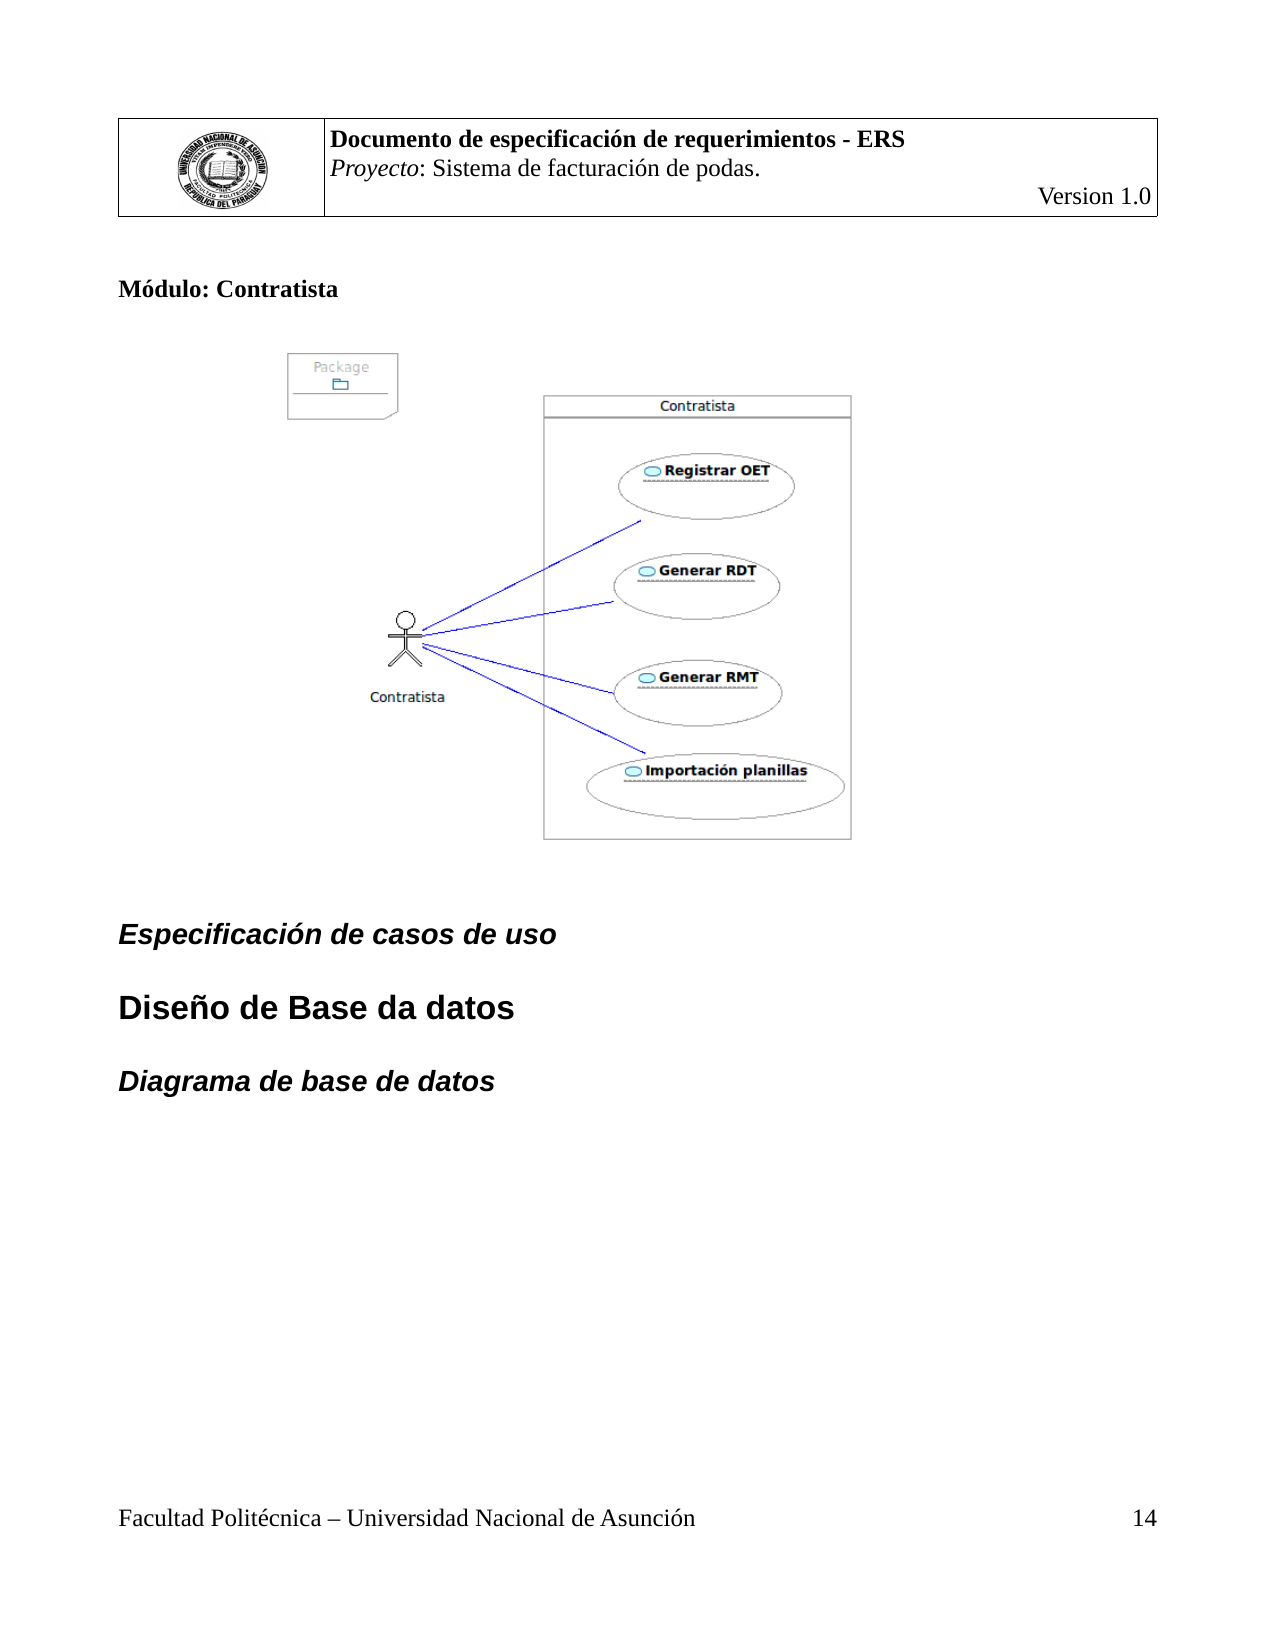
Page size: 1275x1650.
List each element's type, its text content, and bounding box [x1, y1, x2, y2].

subtitle Diseño de Base da datos [118, 988, 1157, 1026]
picture [276, 342, 863, 851]
subtitle Diagrama de base de datos [118, 1064, 1157, 1097]
text Módulo: Contratista [118, 274, 1157, 303]
picture [177, 130, 271, 213]
subtitle Especificación de casos de uso [118, 917, 1157, 950]
